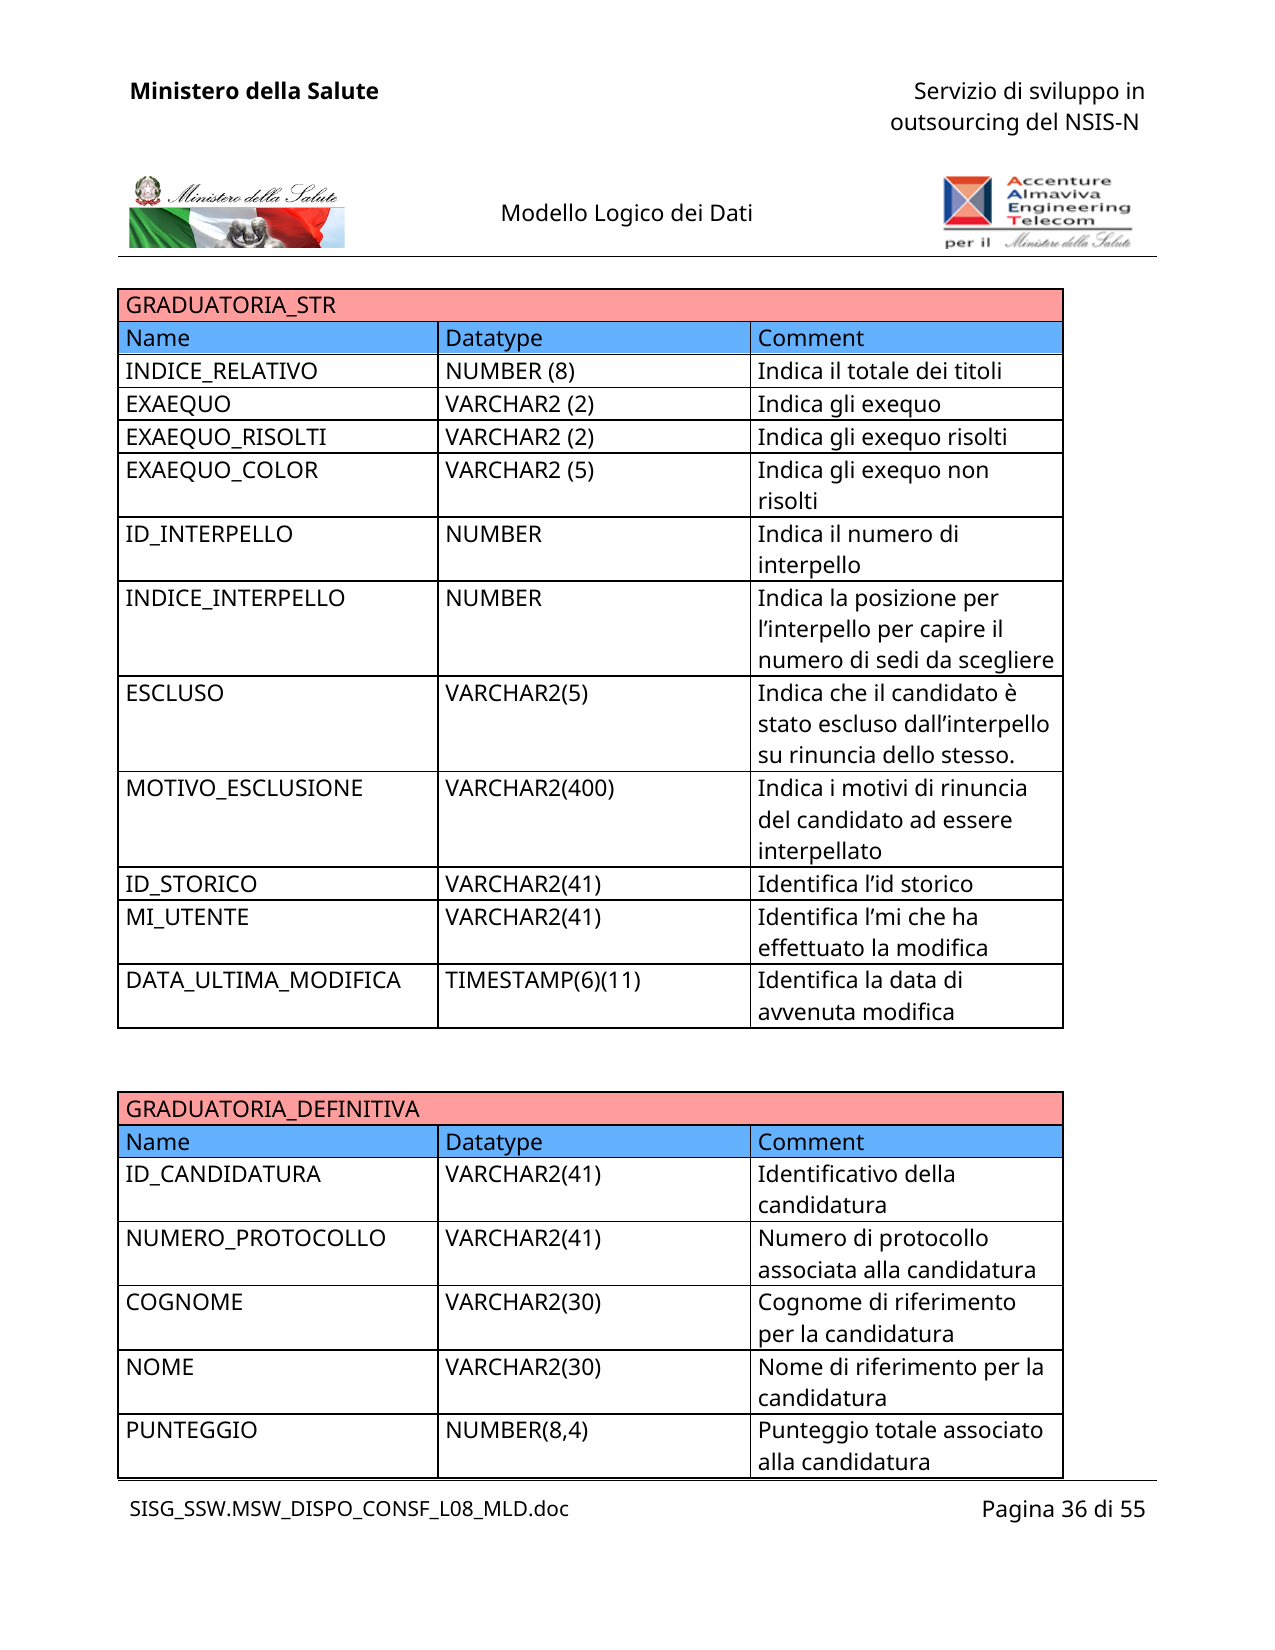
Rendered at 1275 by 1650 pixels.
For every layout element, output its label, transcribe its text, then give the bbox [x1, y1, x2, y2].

table_cell Identifica l’mi che ha effettuato la modifica [751, 901, 1062, 963]
table_cell Punteggio totale associato alla candidatura [751, 1415, 1062, 1477]
table_cell Comment [751, 322, 1062, 353]
table_cell Indica la posizione per l’interpello per capire il numero di sedi da scegliere [751, 582, 1062, 675]
table_cell VARCHAR2 (5) [439, 454, 750, 516]
table_cell MI_UTENTE [119, 901, 437, 963]
table_cell Datatype [439, 322, 750, 353]
table_cell Indica gli exequo [751, 388, 1062, 419]
table_cell Datatype [439, 1126, 750, 1157]
table_cell NUMBER [439, 582, 750, 675]
table_cell NOME [119, 1351, 437, 1413]
table_cell NUMBER (8) [439, 355, 750, 386]
table_cell PUNTEGGIO [119, 1415, 437, 1477]
table_cell Indica che il candidato è stato escluso dall’interpello su rinuncia dello stesso. [751, 677, 1062, 771]
table_header GRADUATORIA_DEFINITIVA [119, 1093, 1062, 1124]
table_cell Nome di riferimento per la candidatura [751, 1351, 1062, 1413]
table_cell VARCHAR2 (2) [439, 421, 750, 452]
table_cell Indica gli exequo risolti [751, 421, 1062, 452]
table_header GRADUATORIA_STR [119, 290, 1062, 321]
table_cell ID_INTERPELLO [119, 518, 437, 580]
table_cell Comment [751, 1126, 1062, 1157]
table_cell VARCHAR2(30) [439, 1286, 750, 1349]
table_cell Indica il totale dei titoli [751, 355, 1062, 386]
table_cell ESCLUSO [119, 677, 437, 771]
table_cell ID_STORICO [119, 868, 437, 899]
table_cell VARCHAR2(400) [439, 772, 750, 866]
table_cell Indica i motivi di rinuncia del candidato ad essere interpellato [751, 772, 1062, 866]
table_cell EXAEQUO_RISOLTI [119, 421, 437, 452]
table_cell Indica gli exequo non risolti [751, 454, 1062, 516]
table_cell EXAEQUO_COLOR [119, 454, 437, 516]
table_cell NUMERO_PROTOCOLLO [119, 1222, 437, 1285]
table_cell VARCHAR2 (2) [439, 388, 750, 419]
table_cell EXAEQUO [119, 388, 437, 419]
table_cell DATA_ULTIMA_MODIFICA [119, 965, 437, 1027]
table_cell MOTIVO_ESCLUSIONE [119, 772, 437, 866]
table_cell COGNOME [119, 1286, 437, 1349]
table_cell ID_CANDIDATURA [119, 1158, 437, 1221]
table_cell Identificativo della candidatura [751, 1158, 1062, 1221]
table_cell VARCHAR2(41) [439, 1222, 750, 1285]
table_cell VARCHAR2(30) [439, 1351, 750, 1413]
table_cell INDICE_INTERPELLO [119, 582, 437, 675]
table_cell VARCHAR2(41) [439, 901, 750, 963]
table_cell Cognome di riferimento per la candidatura [751, 1286, 1062, 1349]
table_cell VARCHAR2(41) [439, 1158, 750, 1221]
table_cell NUMBER(8,4) [439, 1415, 750, 1477]
table_cell VARCHAR2(5) [439, 677, 750, 771]
table_cell VARCHAR2(41) [439, 868, 750, 899]
table_cell Name [119, 1126, 437, 1157]
table_cell NUMBER [439, 518, 750, 580]
table_cell Numero di protocollo associata alla candidatura [751, 1222, 1062, 1285]
table_cell Identifica la data di avvenuta modifica [751, 965, 1062, 1027]
table_cell TIMESTAMP(6)(11) [439, 965, 750, 1027]
table_cell Identifica l’id storico [751, 868, 1062, 899]
table_cell Name [119, 322, 437, 353]
table_cell INDICE_RELATIVO [119, 355, 437, 386]
table_cell Indica il numero di interpello [751, 518, 1062, 580]
